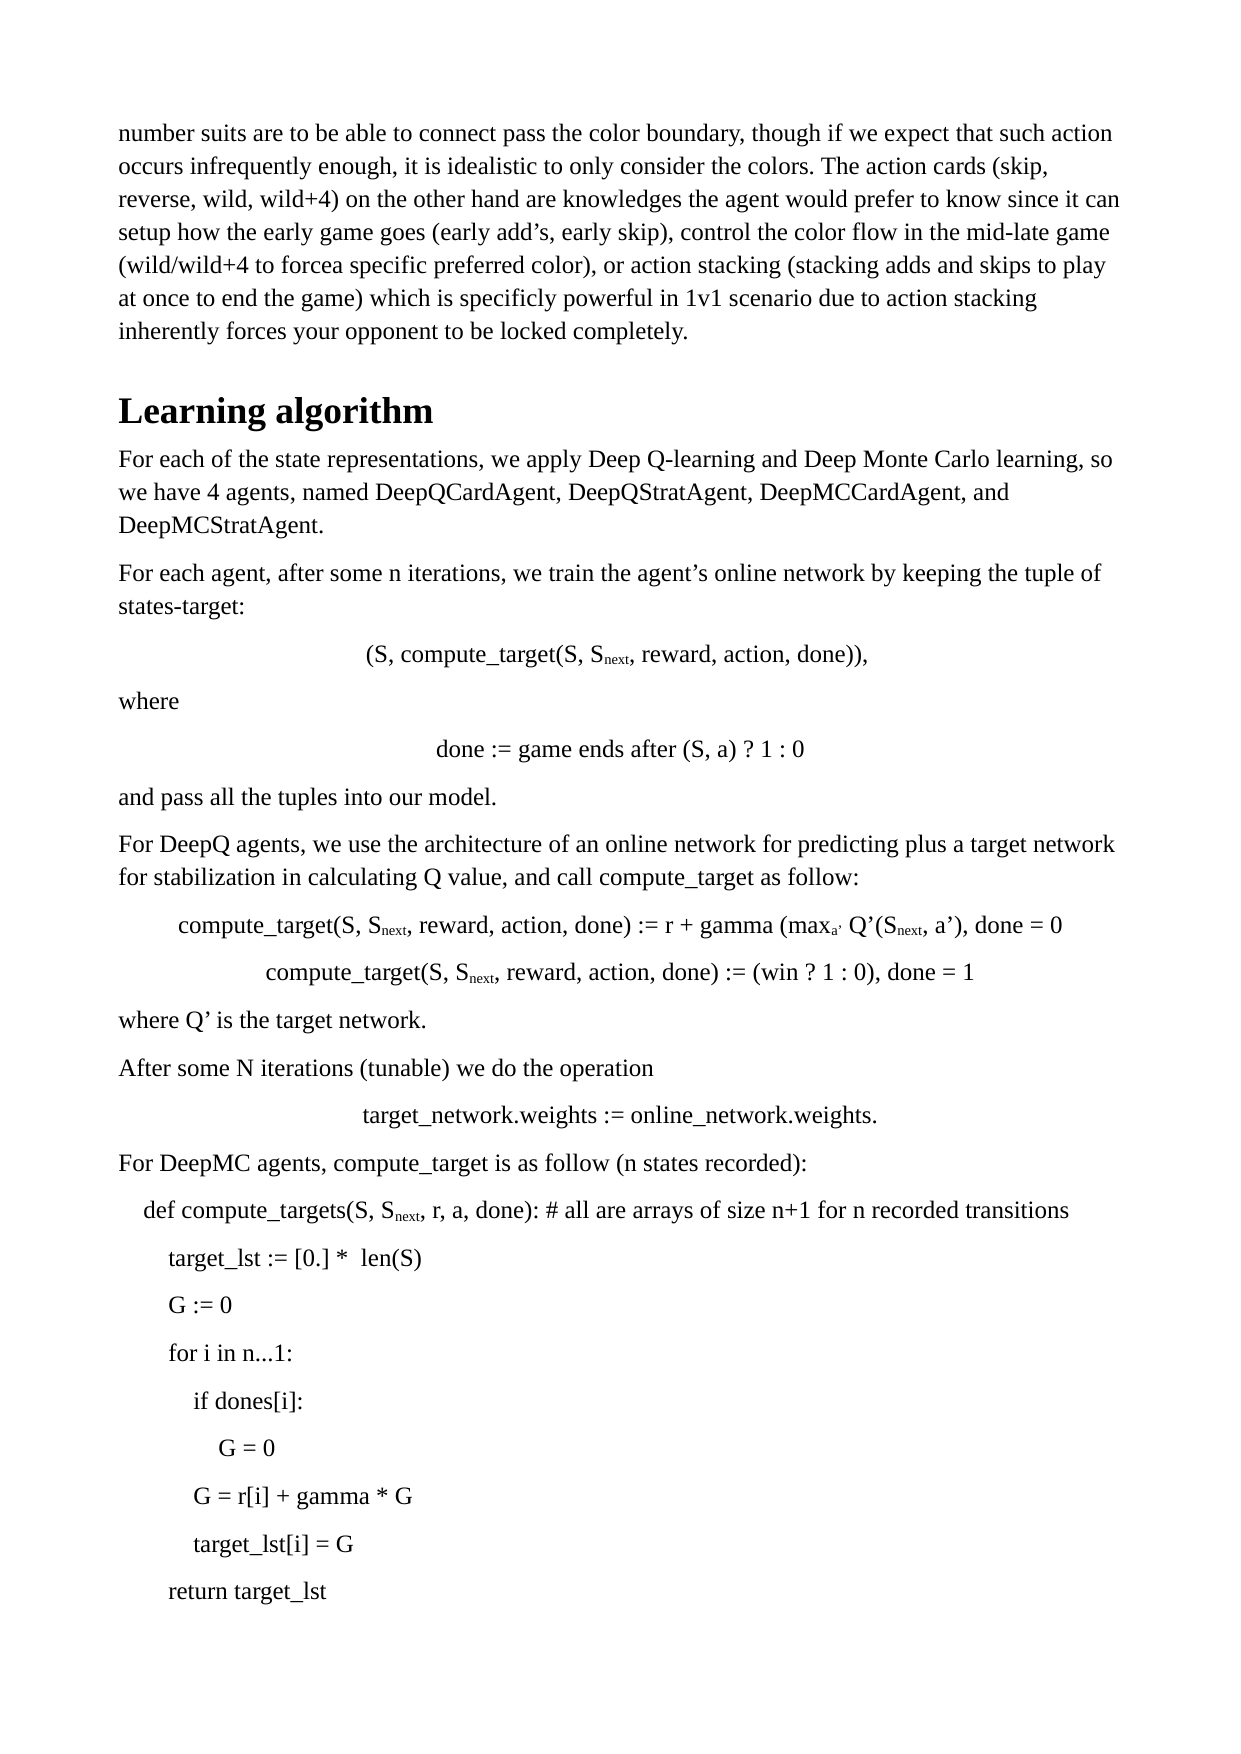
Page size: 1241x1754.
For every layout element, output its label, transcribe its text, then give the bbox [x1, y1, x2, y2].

text For DeepQ agents, we use the architecture of an online network for predicting plus a target network for stabilization in calculating Q value, and call compute_target as follow: [118, 829, 1122, 891]
text compute_target(S, Snext, reward, action, done) := (win ? 1 : 0), done = 1 [118, 957, 1122, 986]
text def compute_targets(S, Snext, r, a, done): # all are arrays of size n+1 for n recorded transitions [118, 1195, 1122, 1224]
text (S, compute_target(S, Snext, reward, action, done)), [118, 639, 1122, 667]
text if dones[i]: [118, 1386, 1122, 1414]
text done := game ends after (S, a) ? 1 : 0 [118, 734, 1122, 763]
text G := 0 [118, 1291, 1122, 1319]
text For DeepMC agents, compute_target is as follow (n states recorded): [118, 1148, 1122, 1177]
text G = 0 [118, 1433, 1122, 1462]
text and pass all the tuples into our model. [118, 782, 1122, 810]
text for i in n...1: [118, 1338, 1122, 1367]
subtitle Learning algorithm [118, 389, 1122, 432]
text target_lst := [0.] * len(S) [118, 1243, 1122, 1272]
text compute_target(S, Snext, reward, action, done) := r + gamma (maxa’ Q’(Snext, a’), done = 0 [118, 910, 1122, 938]
text number suits are to be able to connect pass the color boundary, though if we expect that such action occurs infrequently enough, it is idealistic to only consider the colors. The action cards (skip, reverse, wild, wild+4) on the other hand are knowledges the agent would prefer to know since it can setup how the early game goes (early add’s, early skip), control the color flow in the mid-late game (wild/wild+4 to forcea specific preferred color), or action stacking (stacking adds and skips to play at once to end the game) which is specificly powerful in 1v1 scenario due to action stacking inherently forces your opponent to be locked completely. [118, 118, 1122, 345]
text After some N iterations (tunable) we do the operation [118, 1053, 1122, 1081]
text where Q’ is the target network. [118, 1005, 1122, 1034]
text where [118, 686, 1122, 715]
text return target_lst [118, 1576, 1122, 1605]
text For each of the state representations, we apply Deep Q-learning and Deep Monte Carlo learning, so we have 4 agents, named DeepQCardAgent, DeepQStratAgent, DeepMCCardAgent, and DeepMCStratAgent. [118, 444, 1122, 539]
text G = r[i] + gamma * G [118, 1481, 1122, 1510]
text For each agent, after some n iterations, we train the agent’s online network by keeping the tuple of states-target: [118, 558, 1122, 620]
text target_lst[i] = G [118, 1529, 1122, 1557]
text target_network.weights := online_network.weights. [118, 1100, 1122, 1129]
